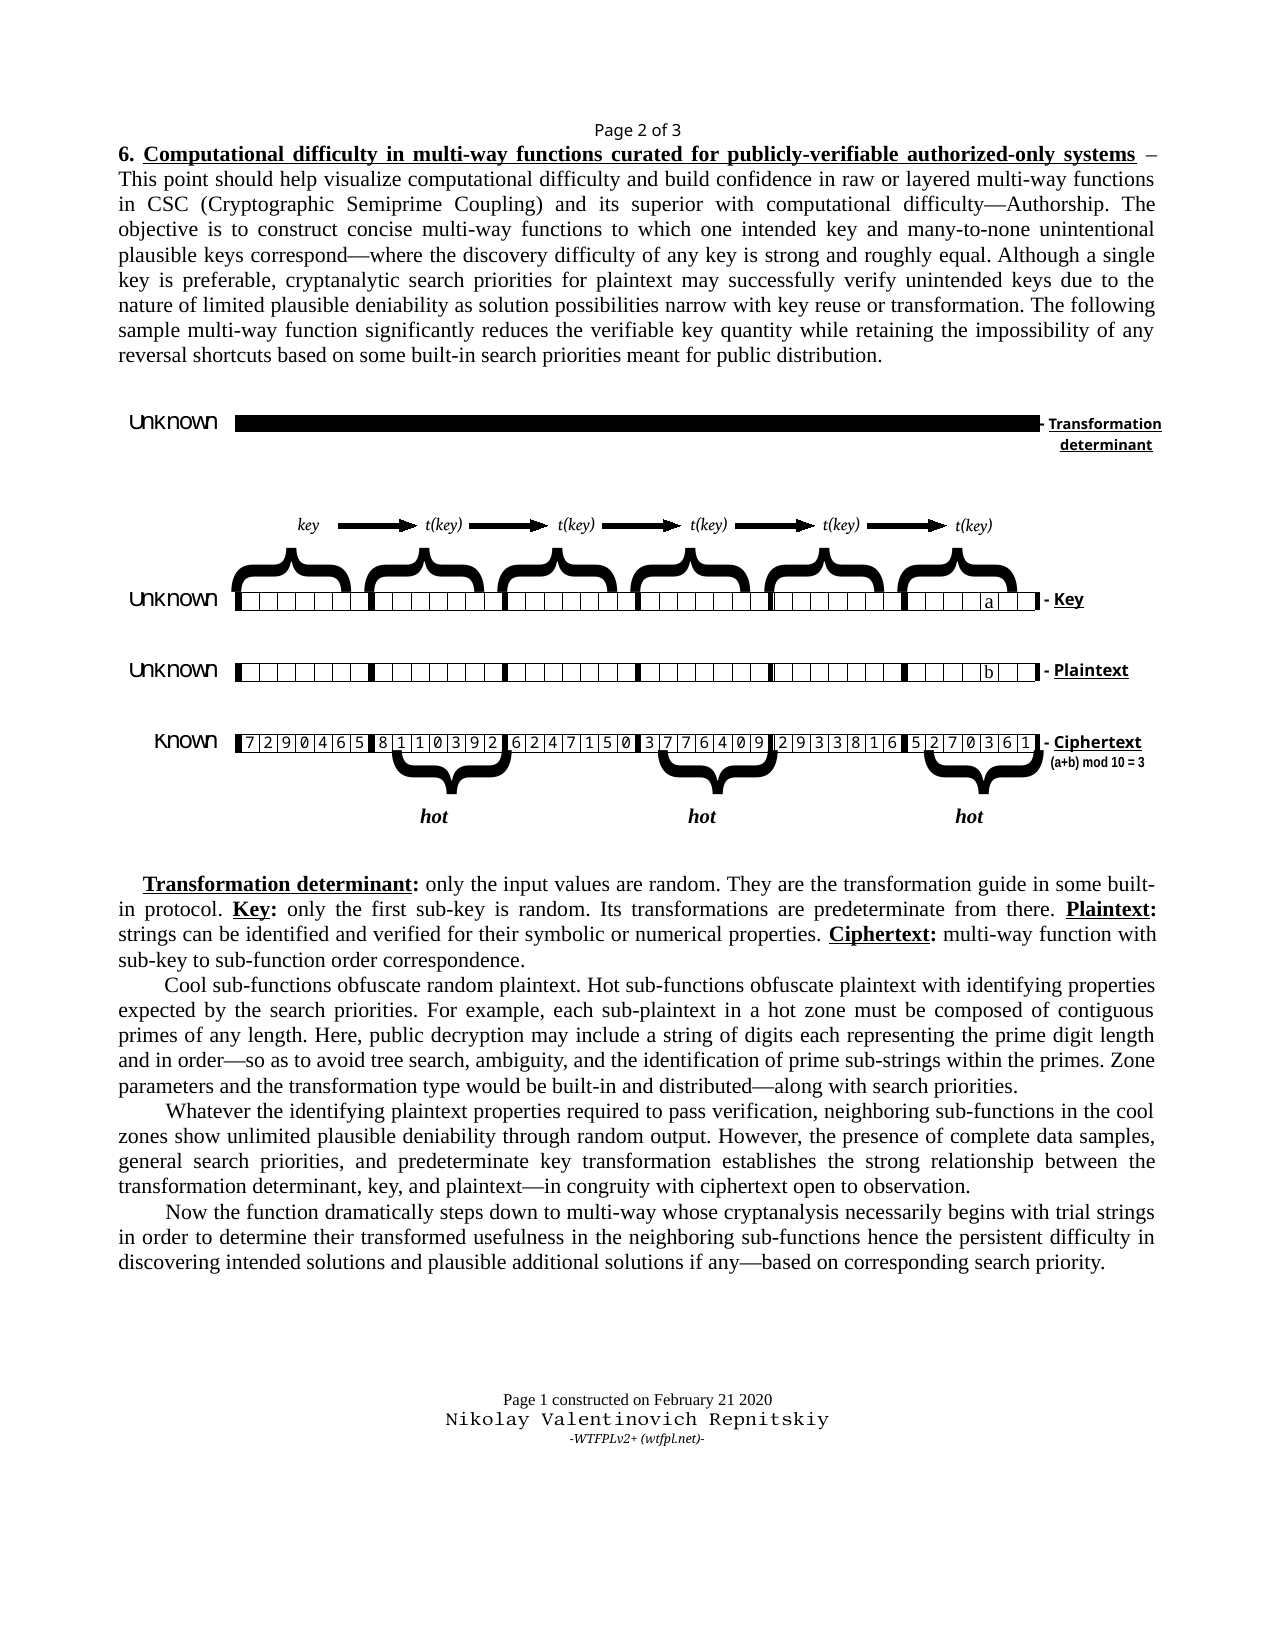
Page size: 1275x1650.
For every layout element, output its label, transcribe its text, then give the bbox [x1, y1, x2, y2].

text Now the function dramatically steps down to multi-way whose cryptanalysis necessarily begins with trial strings in order to determine their transformed usefulness in the neighboring sub-functions hence the persistent difficulty in discovering intended solutions and plausible additional solutions if any—based on corresponding search priority. [118, 1199, 1157, 1274]
text 6. Computational difficulty in multi-way functions curated for publicly-verifiable authorized-only systems – This point should help visualize computational difficulty and build confidence in raw or layered multi-way functions in CSC (Cryptographic Semiprime Coupling) and its superior with computational difficulty—Authorship. The objective is to construct concise multi-way functions to which one intended key and many-to-none unintentional plausible keys correspond—where the discovery difficulty of any key is strong and roughly equal. Although a single key is preferable, cryptanalytic search priorities for plaintext may successfully verify unintended keys due to the nature of limited plausible deniability as solution possibilities narrow with key reuse or transformation. The following sample multi-way function significantly reduces the verifiable key quantity while retaining the impossibility of any reversal shortcuts based on some built-in search priorities meant for public distribution. [118, 141, 1157, 368]
text Cool sub-functions obfuscate random plaintext. Hot sub-functions obfuscate plaintext with identifying properties expected by the search priorities. For example, each sub-plaintext in a hot zone must be composed of contiguous primes of any length. Here, public decryption may include a string of digits each representing the prime digit length and in order—so as to avoid tree search, ambiguity, and the identification of prime sub-strings within the primes. Zone parameters and the transformation type would be built-in and distributed—along with search priorities. [118, 972, 1157, 1098]
text -WTFPLv2+ (wtfpl.net)- [118, 1430, 1157, 1447]
text Whatever the identifying plaintext properties required to pass verification, neighboring sub-functions in the cool zones show unlimited plausible deniability through random output. However, the presence of complete data samples, general search priorities, and predeterminate key transformation establishes the strong relationship between the transformation determinant, key, and plaintext—in congruity with ciphertext open to observation. [118, 1098, 1157, 1199]
text Nikolay Valentinovich Repnitskiy [118, 1408, 1157, 1430]
text Transformation determinant: only the input values are random. They are the transformation guide in some built-in protocol. Key: only the first sub-key is random. Its transformations are predeterminate from there. Plaintext: strings can be identified and verified for their symbolic or numerical properties. Ciphertext: multi-way function with sub-key to sub-function order correspondence. [118, 871, 1157, 972]
text Page 1 constructed on February 21 2020 [118, 1389, 1157, 1408]
text Page 2 of 3 [118, 118, 1157, 141]
